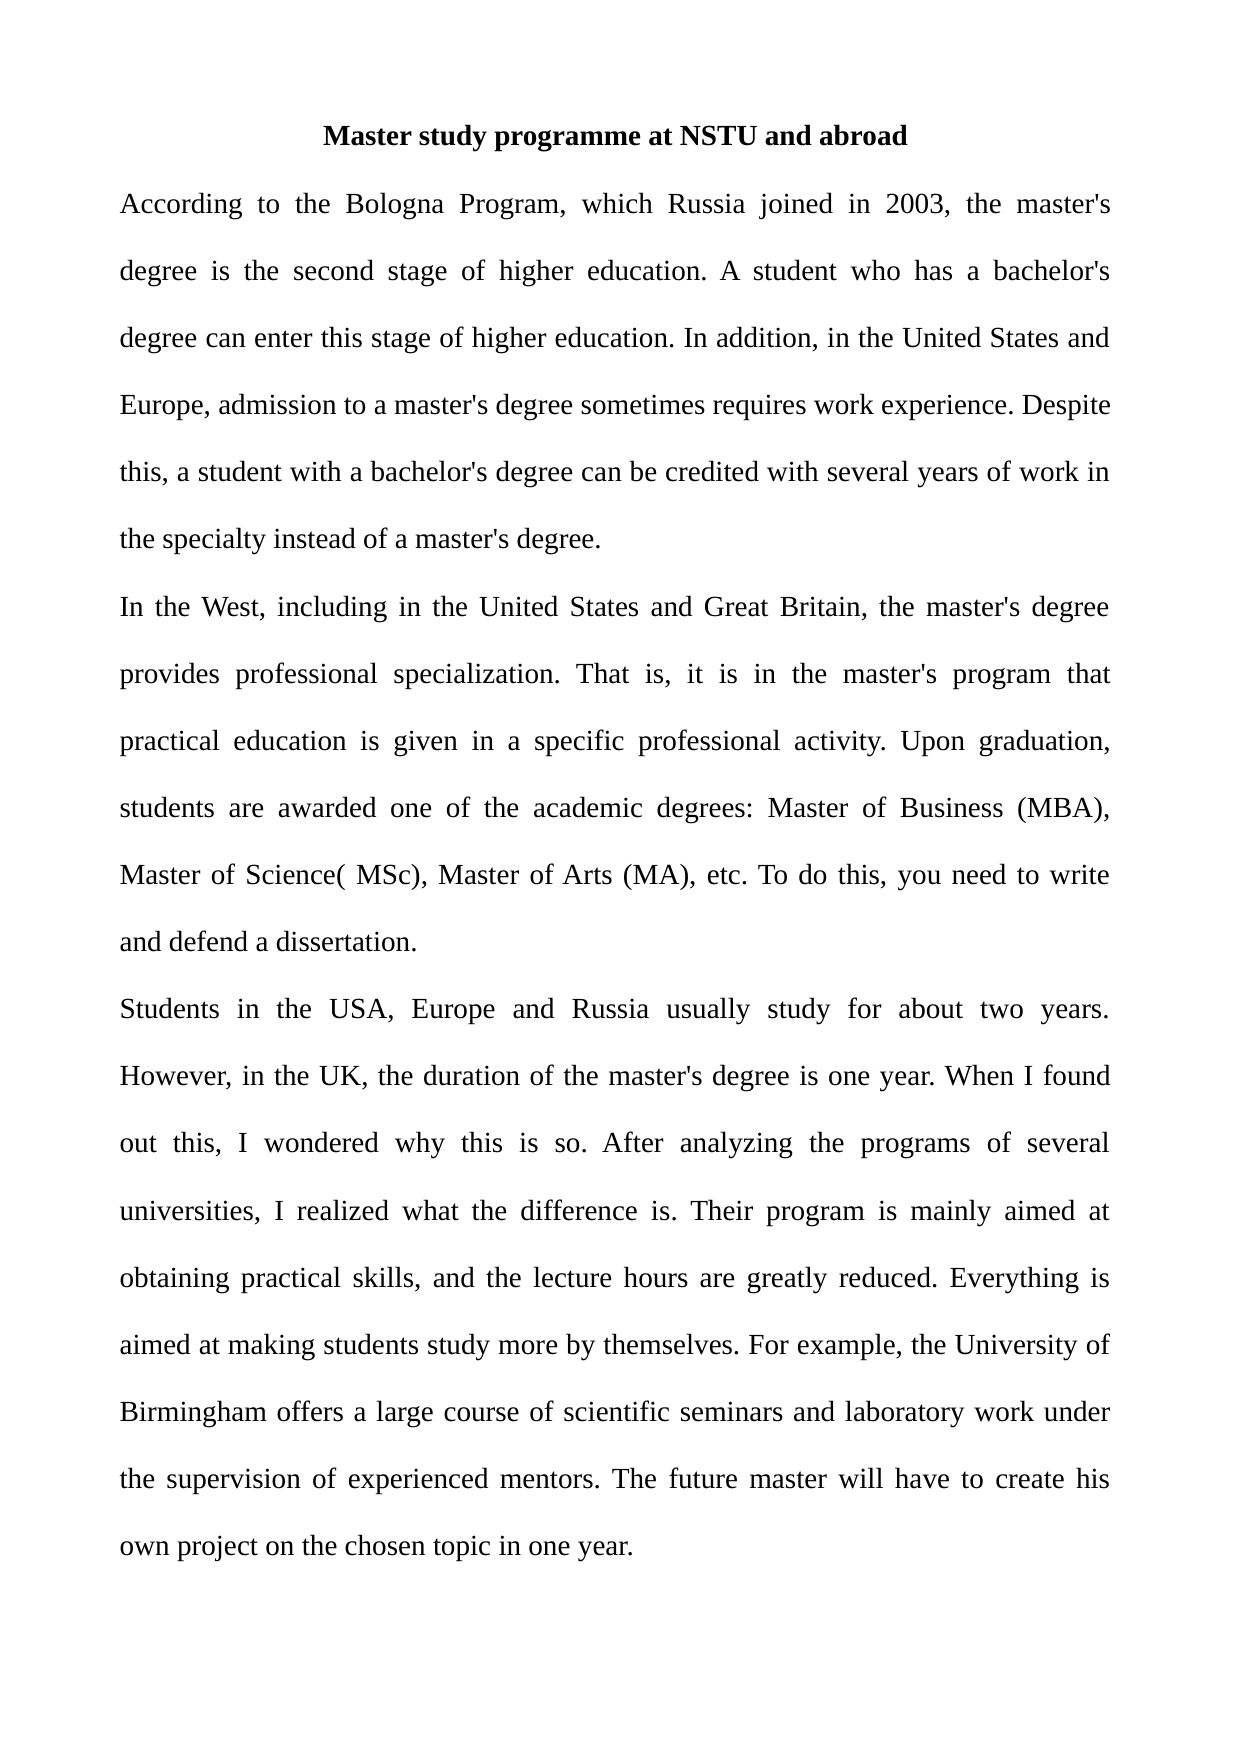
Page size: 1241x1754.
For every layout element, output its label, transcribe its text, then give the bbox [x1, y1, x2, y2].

text According to the Bologna Program, which Russia joined in 2003, the master's degree is the second stage of higher education. A student who has a bachelor's degree can enter this stage of higher education. In addition, in the United States and Europe, admission to a master's degree sometimes requires work experience. Despite this, a student with a bachelor's degree can be credited with several years of work in the specialty instead of a master's degree. [119, 186, 1111, 555]
text Students in the USA, Europe and Russia usually study for about two years. However, in the UK, the duration of the master's degree is one year. When I found out this, I wondered why this is so. After analyzing the programs of several universities, I realized what the difference is. Their program is mainly aimed at obtaining practical skills, and the lecture hours are greatly reduced. Everything is aimed at making students study more by themselves. For example, the University of Birmingham offers a large course of scientific seminars and laboratory work under the supervision of experienced mentors. The future master will have to create his own project on the chosen topic in one year. [119, 991, 1111, 1562]
text In the West, including in the United States and Great Britain, the master's degree provides professional specialization. That is, it is in the master's program that practical education is given in a specific professional activity. Upon graduation, students are awarded one of the academic degrees: Master of Business (MBA), Master of Science( MSc), Master of Arts (MA), etc. To do this, you need to write and defend a dissertation. [119, 589, 1111, 958]
text Master study programme at NSTU and abroad [119, 118, 1111, 152]
